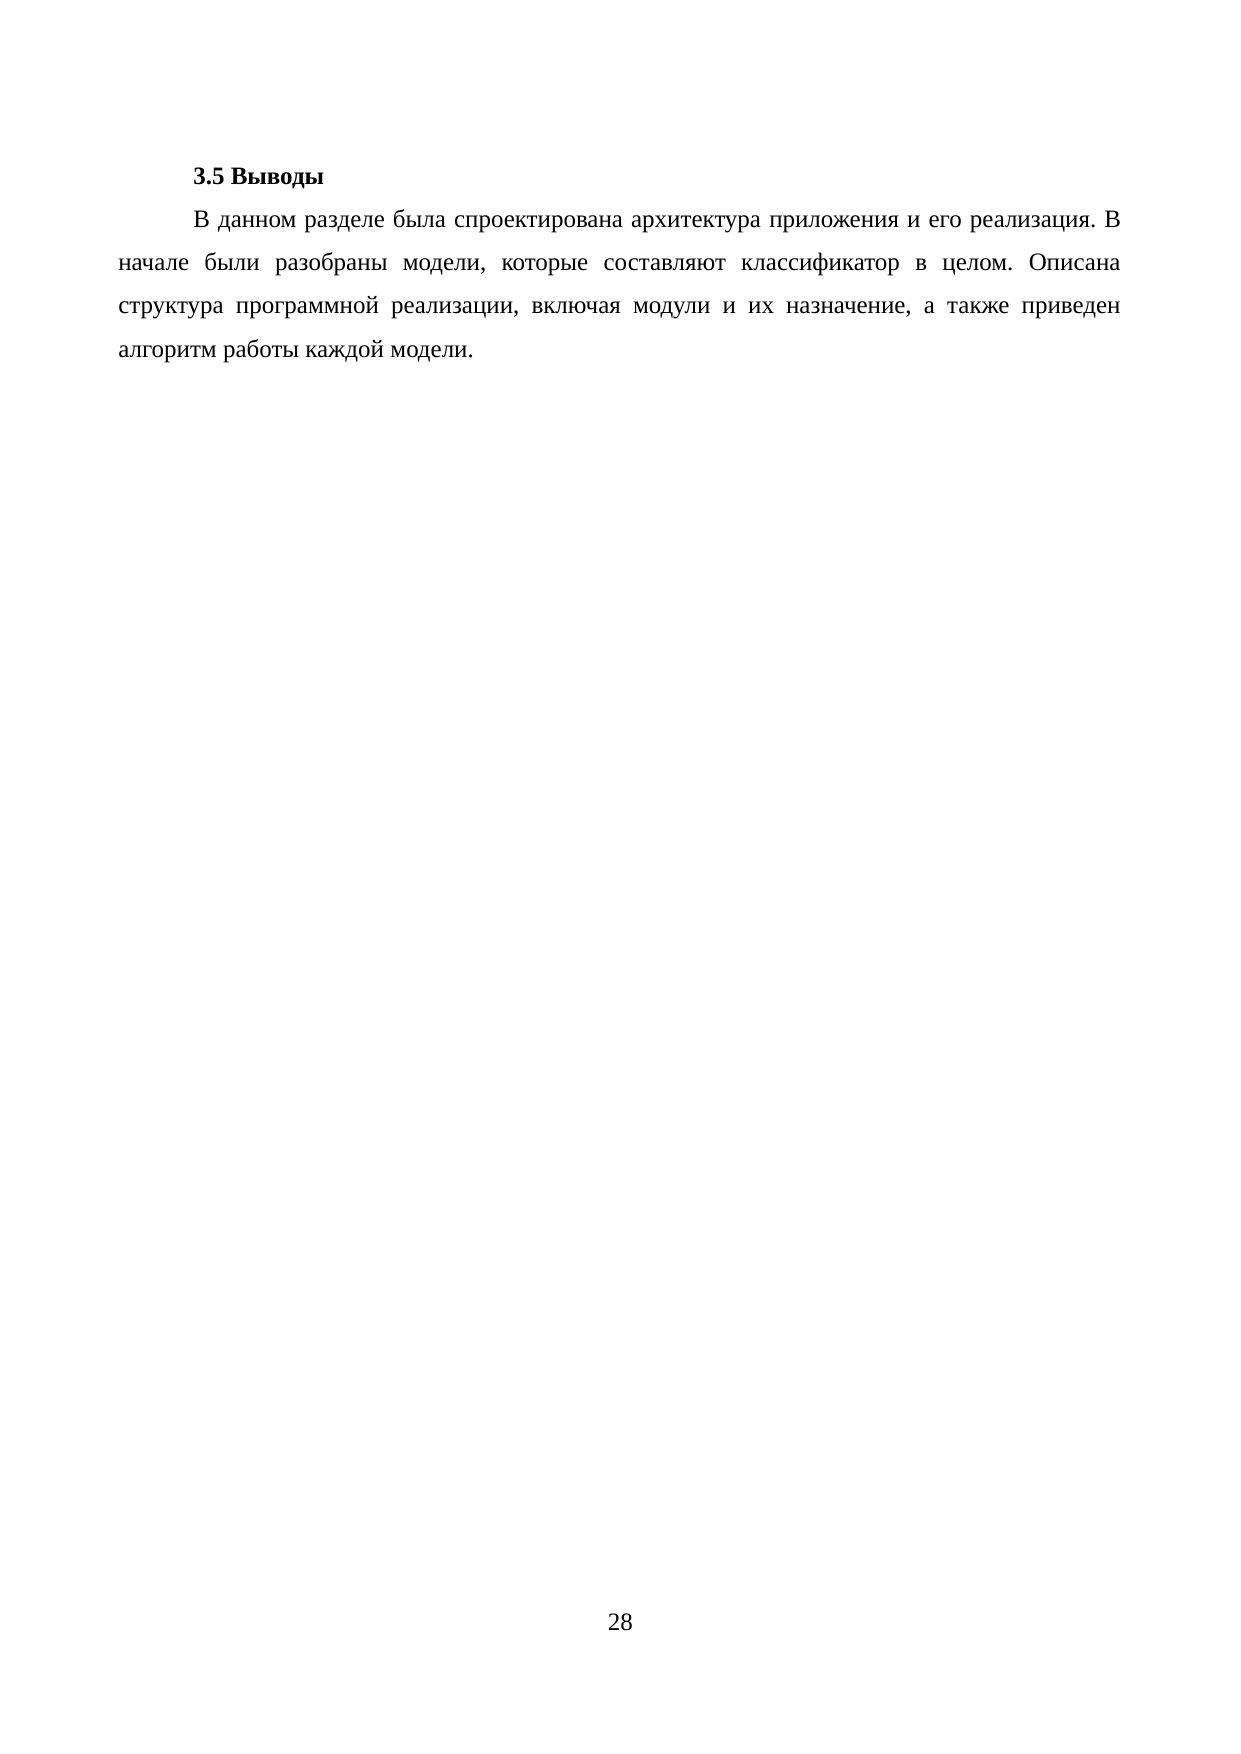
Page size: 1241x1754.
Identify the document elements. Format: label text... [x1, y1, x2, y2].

text 3.5 Выводы [118, 161, 1122, 190]
text В данном разделе была спроектирована архитектура приложения и его реализация. В начале были разобраны модели, которые составляют классификатор в целом. Описана структура программной реализации, включая модули и их назначение, а также приведен алгоритм работы каждой модели. [118, 204, 1122, 362]
